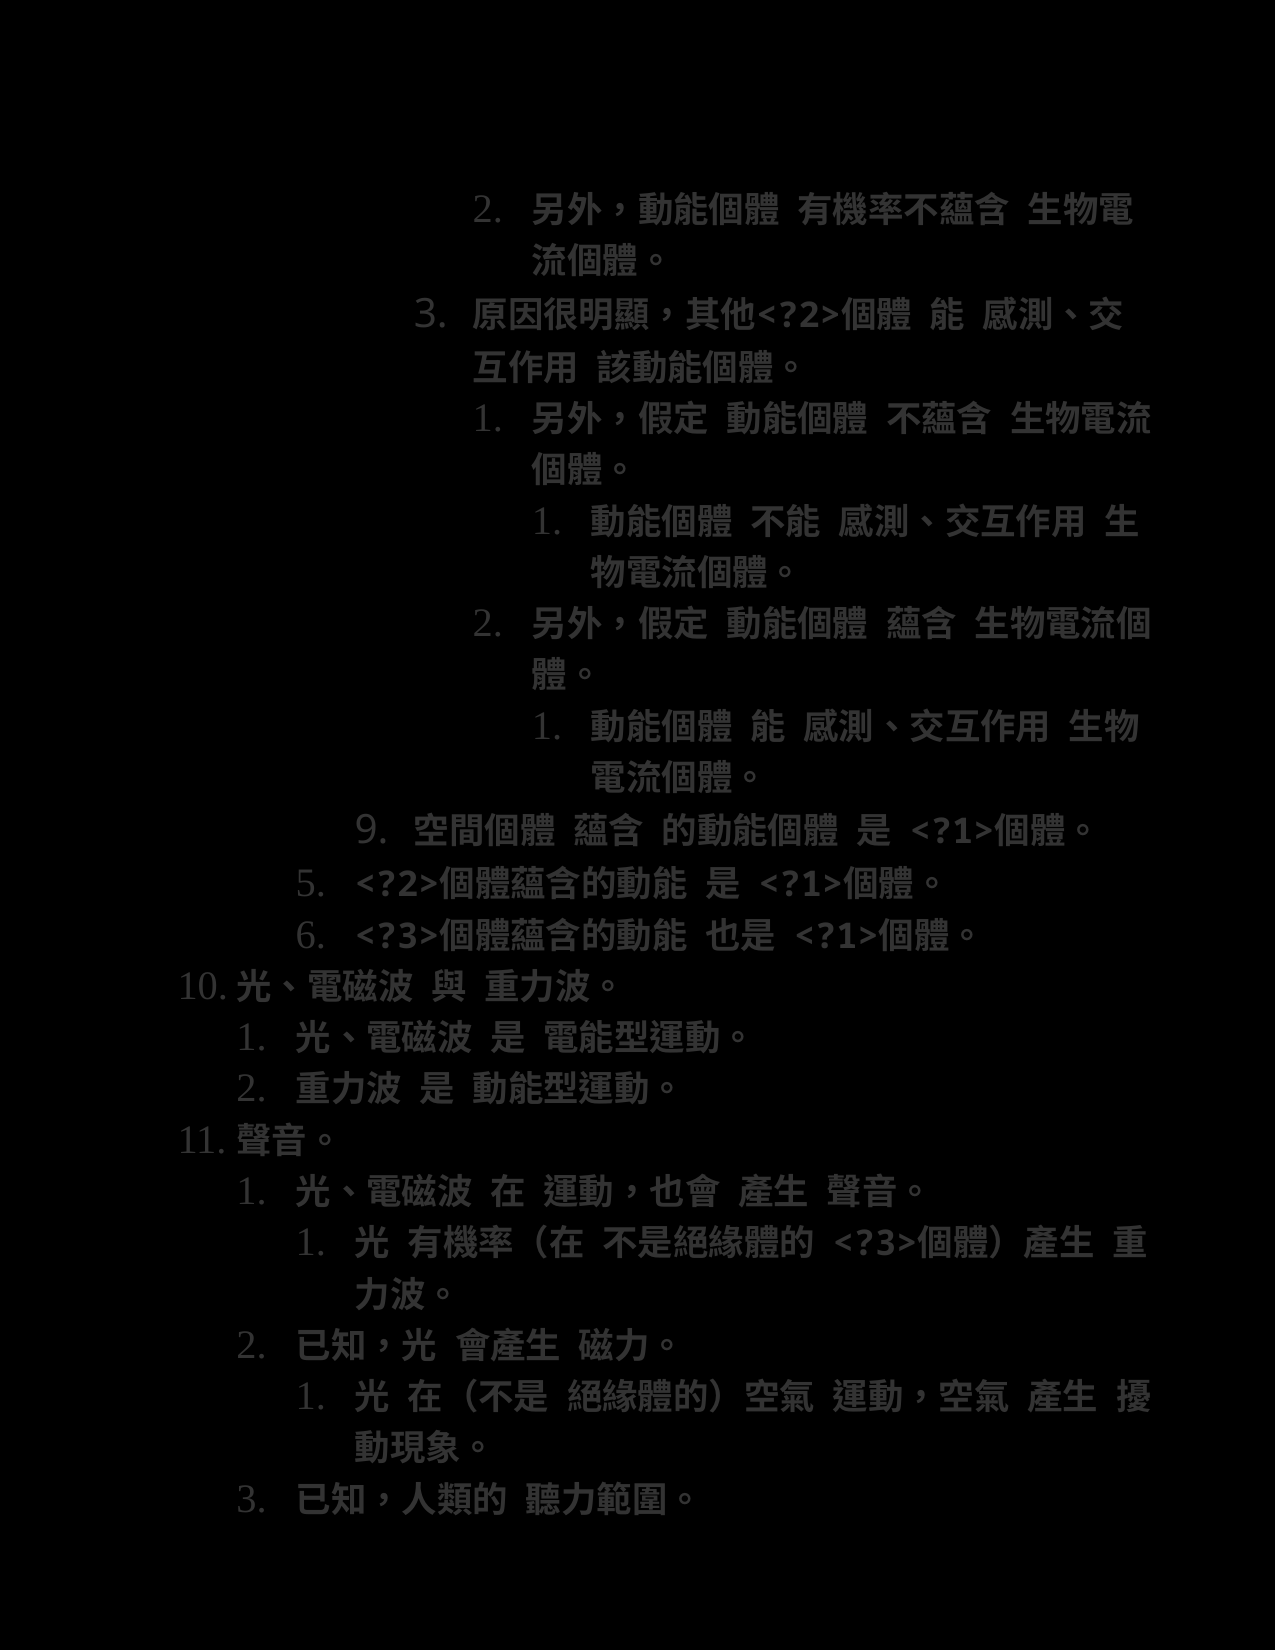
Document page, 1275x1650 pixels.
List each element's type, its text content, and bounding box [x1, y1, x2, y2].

list 已知，人類的 聽力範圍。 [236, 1471, 1157, 1522]
list 光、電磁波 在 運動，也會 產生 聲音。 [236, 1163, 1157, 1214]
list 聲音。 [177, 1112, 1157, 1163]
list 原因很明顯，其他<?2>個體 能 感測、交互作用 該動能個體。 [413, 284, 1157, 391]
list 重力波 是 動能型運動。 [236, 1061, 1157, 1112]
list 另外，動能個體 有機率不蘊含 生物電流個體。 [472, 182, 1157, 284]
list 另外，假定 動能個體 蘊含 生物電流個體。 [472, 596, 1157, 698]
list 另外，假定 動能個體 不蘊含 生物電流個體。 [472, 391, 1157, 493]
list <?3>個體蘊含的動能 也是 <?1>個體。 [295, 907, 1157, 958]
list 光、電磁波 是 電能型運動。 [236, 1009, 1157, 1061]
list 動能個體 不能 感測、交互作用 生物電流個體。 [532, 493, 1157, 596]
list 動能個體 能 感測、交互作用 生物電流個體。 [532, 698, 1157, 801]
list 光、電磁波 與 重力波。 [177, 958, 1157, 1009]
list 光 在（不是 絕緣體的）空氣 運動，空氣 產生 擾動現象。 [295, 1368, 1157, 1471]
list <?2>個體蘊含的動能 是 <?1>個體。 [295, 856, 1157, 907]
list 光 有機率（在 不是絕緣體的 <?3>個體）產生 重力波。 [295, 1214, 1157, 1317]
list 已知，光 會產生 磁力。 [236, 1317, 1157, 1368]
list 空間個體 蘊含 的動能個體 是 <?1>個體。 [354, 801, 1157, 856]
